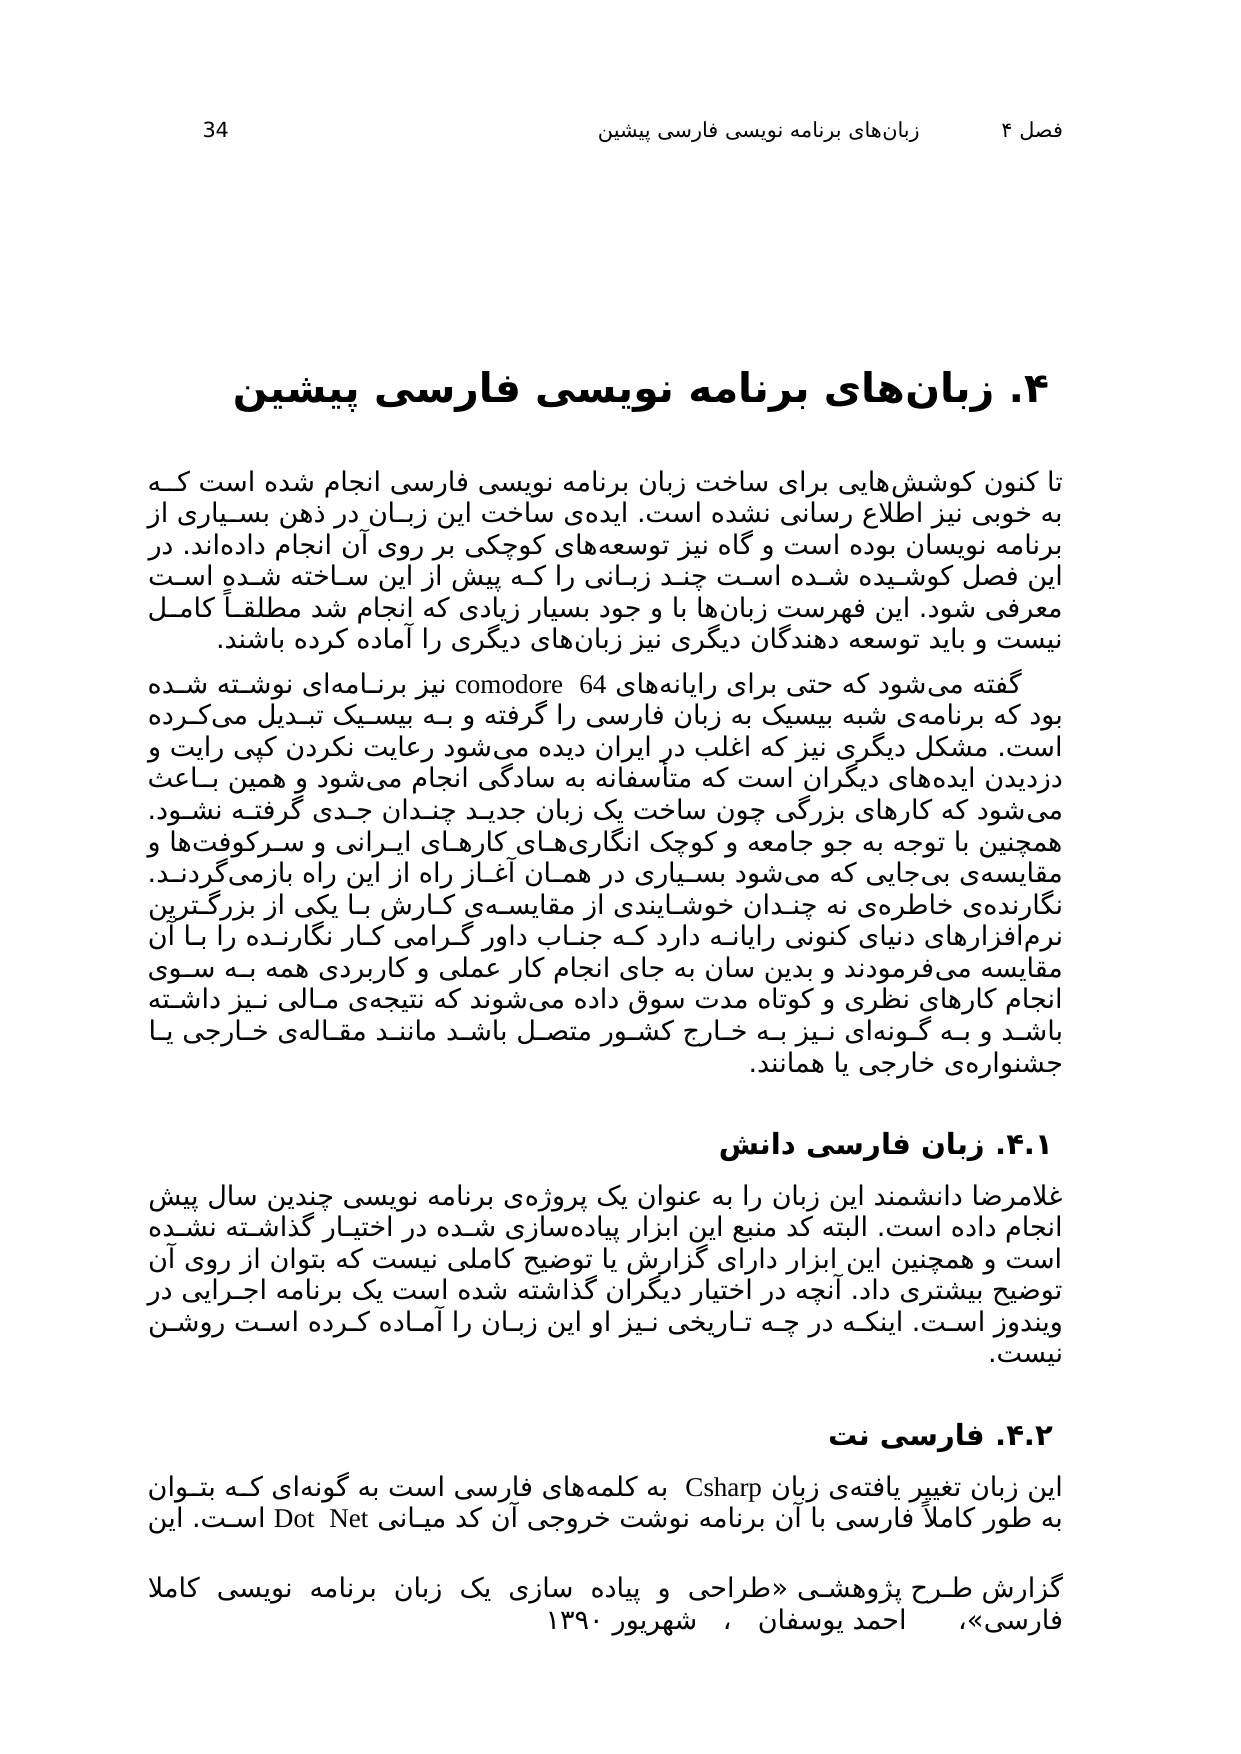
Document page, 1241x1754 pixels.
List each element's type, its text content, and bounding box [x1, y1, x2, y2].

text گفته می‌شود که حتی برای رایانه‌های comodore 64 نیز برنامه‌ای نوشته شده بود که برنامه‌ی شبه بیسیک به زبان فارسی را گرفته و به بیسیک تبدیل می‌کرده است. مشکل دیگری نیز که اغلب در ایران دیده می‌شود رعایت نکردن کپی رایت و دزدیدن ایده‌های دیگران است که متأسفانه به سادگی انجام می‌شود و همین باعث می‌شود که کارهای بزرگی چون ساخت یک زبان جدید چندان جدی گرفته نشود. همچنین با توجه به جو جامعه و کوچک انگاری‌های کارهای ایرانی و سرکوفت‌ها و مقایسه‌ی بی‌جایی که می‌شود بسیاری در همان آغاز راه از این راه بازمی‌گردند. نگارنده‌ی خاطره‌ی نه چندان خوشایندی از مقایسه‌ی کارش با یکی از بزرگترین نرم‌افزارهای دنیای کنونی رایانه دارد که جناب داور گرامی کار نگارنده را با آن مقایسه می‌فرمودند و بدین سان به جای انجام کار عملی و کاربردی همه به سوی انجام کارهای نظری و کوتاه مدت سوق داده می‌شوند که نتیجه‌ی مالی نیز داشته باشد و به گونه‌ای نیز به خارج کشور متصل باشد مانند مقاله‌ی خارجی یا جشنواره‌ی خارجی یا همانند. [148, 668, 1063, 1078]
subtitle فارسی نت [148, 1418, 1063, 1452]
text غلامرضا دانشمند این زبان را به عنوان یک پروژه‌ی برنامه نویسی چندین سال پیش انجام داده است. البته کد منبع این ابزار پیاده‌سازی شده در اختیار گذاشته نشده است و همچنین این ابزار دارای گزارش یا توضیح کاملی نیست که بتوان از روی آن توضیح بیشتری داد. آنچه در اختیار دیگران گذاشته شده است یک برنامه اجرایی در ویندوز است. اینکه در چه تاریخی نیز او این زبان را آماده کرده است روشن نیست. [148, 1180, 1063, 1369]
text این زبان تغییر یافته‌ی زبان Csharp به کلمه‌های فارسی است به گونه‌ای که بتوان به طور کاملاً فارسی با آن برنامه نوشت خروجی آن کد میانی Dot Net است. این ابزار به کمک visual studio کار می‌کند و از ویرایشگرهای آن سود می‌برد. بخش زیر از توضیح نویسنده‌ی این زبان در زیر آورده شده است http://sites.google.com/site/mrtofigh2/farsinet : [148, 1471, 1063, 1534]
subtitle زبان‌های برنامه نویسی فارسی پیشین [148, 364, 1063, 412]
text تا کنون کوشش‌هایی برای ساخت زبان برنامه نویسی فارسی انجام شده است که به خوبی نیز اطلاع رسانی نشده است. ایده‌ی ساخت این زبان در ذهن بسیاری از برنامه نویسان بوده است و گاه نیز توسعه‌های کوچکی بر روی آن انجام داده‌اند. در این فصل کوشیده شده است چند زبانی را که پیش از این ساخته شده است معرفی شود. این فهرست زبان‌ها با و جود بسیار زیادی که انجام شد مطلقاً کامل نیست و باید توسعه دهندگان دیگری نیز زبان‌های دیگری را آماده کرده باشند. [148, 466, 1063, 655]
subtitle زبان فارسی دانش [148, 1128, 1063, 1162]
